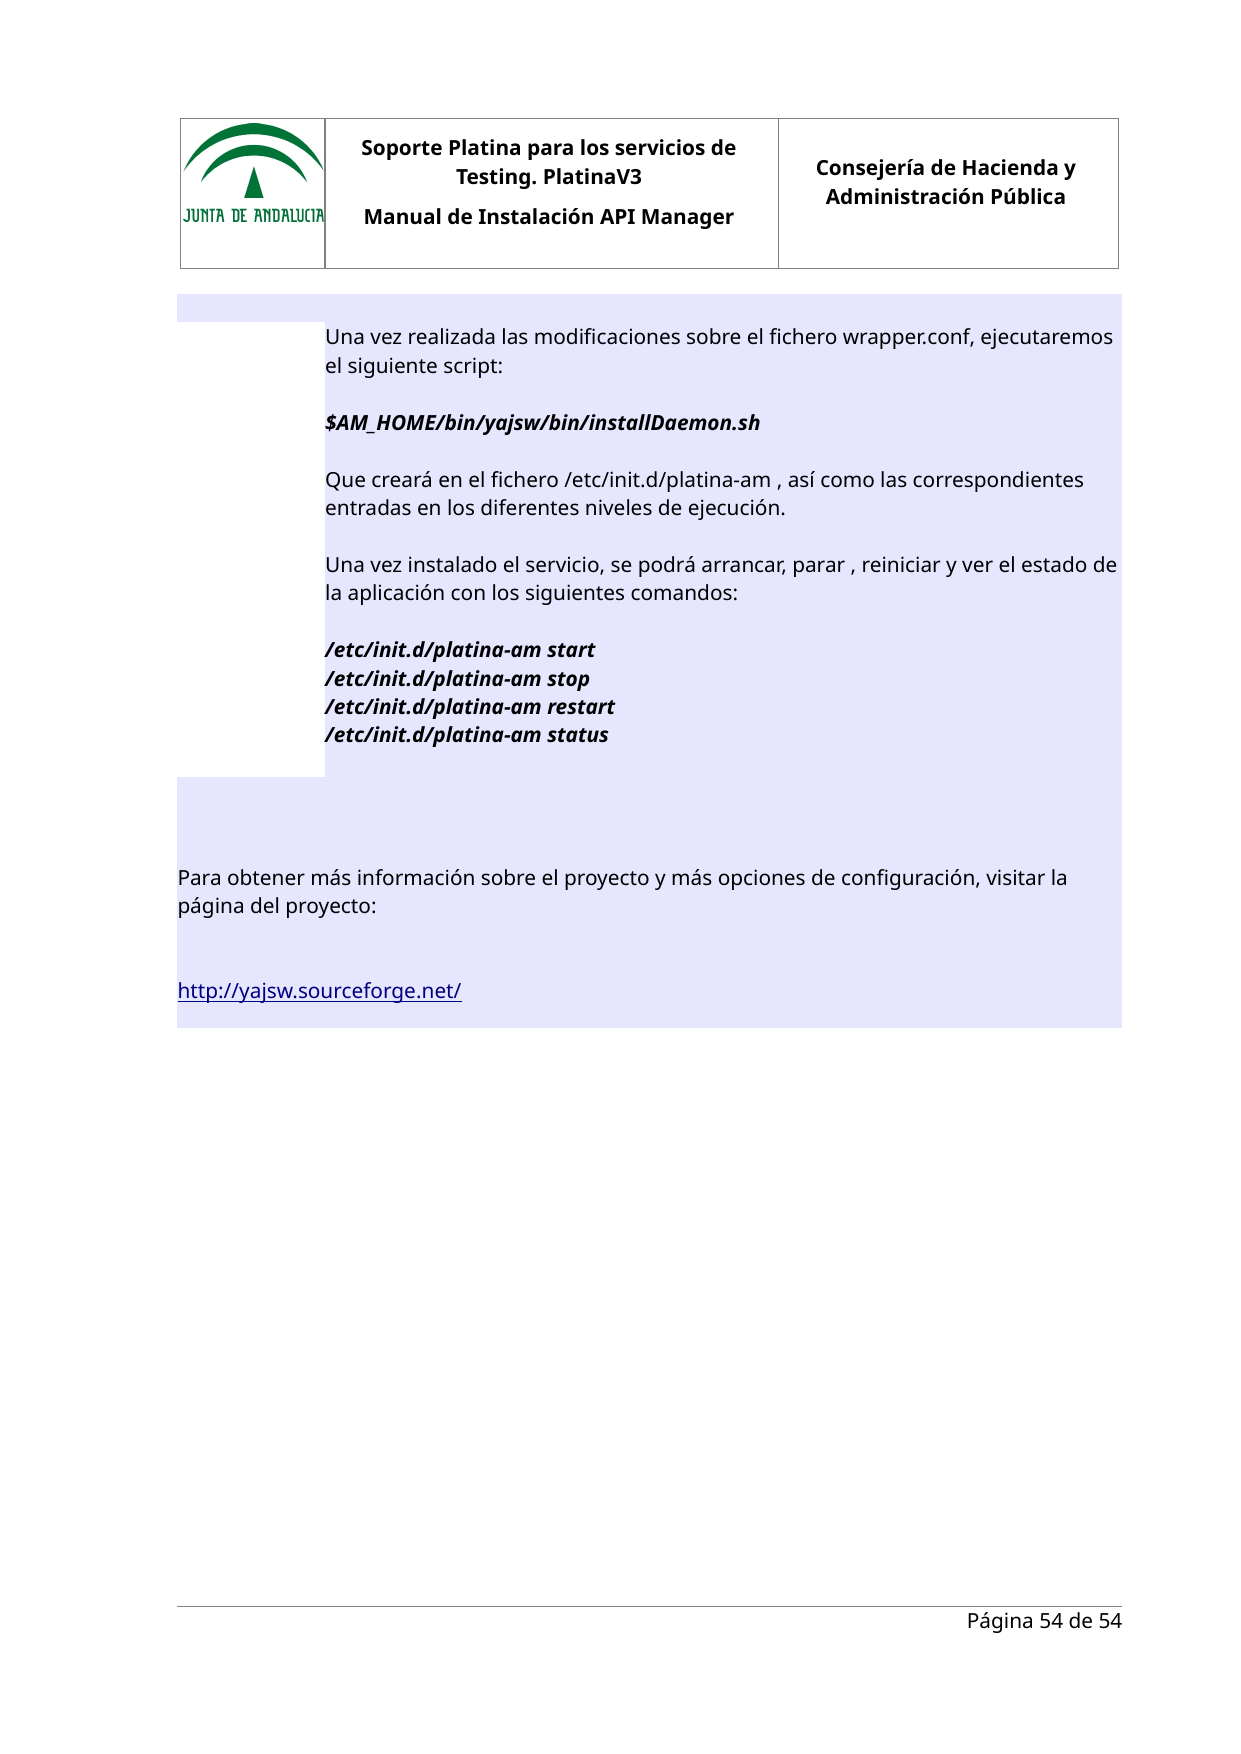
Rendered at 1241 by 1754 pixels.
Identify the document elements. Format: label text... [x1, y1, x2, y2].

text http://yajsw.sourceforge.net/ [177, 977, 1122, 1005]
text /etc/init.d/platina-am stop [325, 664, 1122, 692]
text /etc/init.d/platina-am status [325, 721, 1122, 749]
picture [183, 123, 324, 222]
text Para obtener más información sobre el proyecto y más opciones de configuración, visitar la página del proyecto: [177, 863, 1122, 920]
text /etc/init.d/platina-am restart [325, 692, 1122, 721]
text /etc/init.d/platina-am start [325, 635, 1122, 664]
text Una vez realizada las modificaciones sobre el fichero wrapper.conf, ejecutaremos el siguiente script: [325, 322, 1122, 379]
text Una vez instalado el servicio, se podrá arrancar, parar , reiniciar y ver el estado de la aplicación con los siguientes comandos: [325, 550, 1122, 607]
text $AM_HOME/bin/yajsw/bin/installDaemon.sh [325, 408, 1122, 436]
text Que creará en el fichero /etc/init.d/platina-am , así como las correspondientes entradas en los diferentes niveles de ejecución. [325, 465, 1122, 522]
